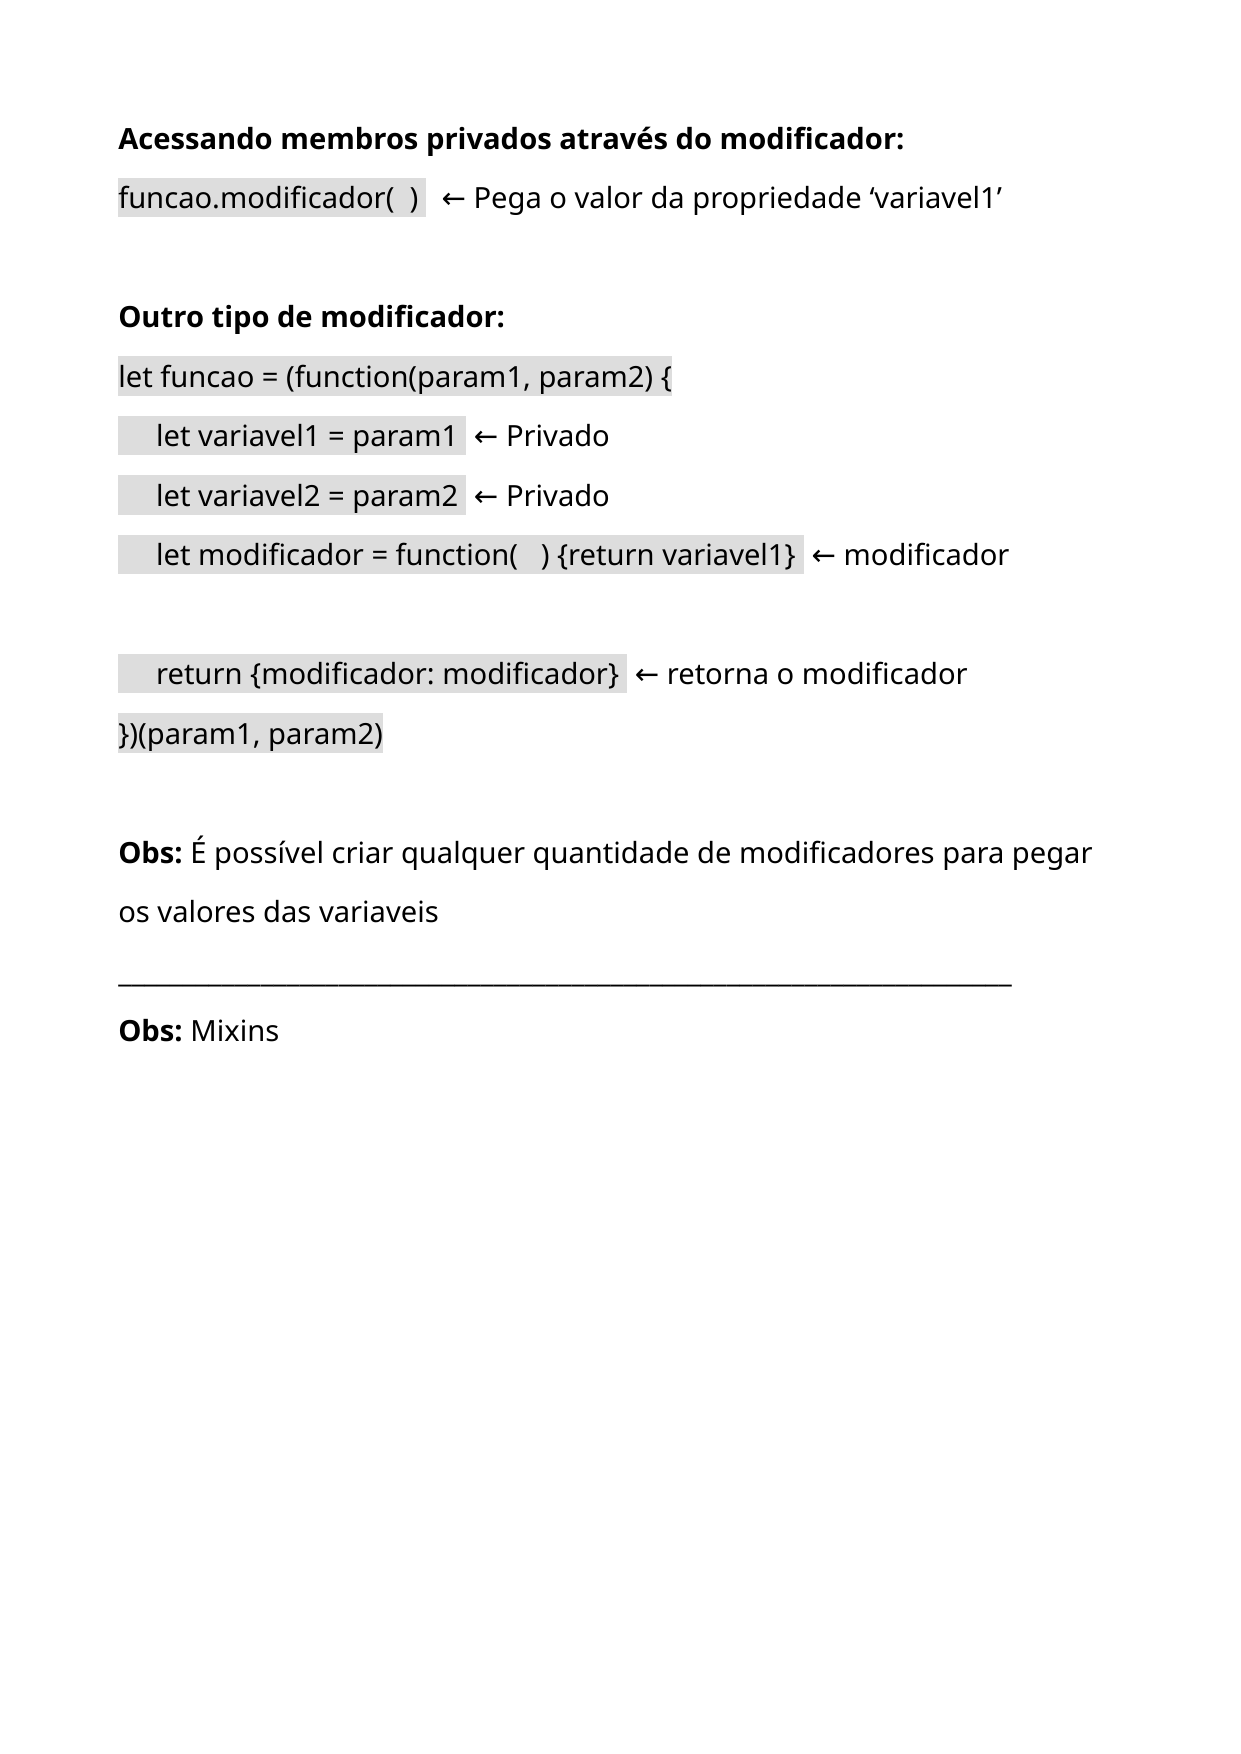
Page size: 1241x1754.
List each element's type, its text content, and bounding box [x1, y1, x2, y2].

text })(param1, param2) [118, 713, 1122, 753]
text funcao.modificador( ) ← Pega o valor da propriedade ‘variavel1’ [118, 178, 1122, 217]
text let variavel2 = param2 ← Privado [118, 475, 1122, 515]
text Obs: Mixins [118, 1010, 1122, 1050]
text let funcao = (function(param1, param2) { [118, 356, 1122, 396]
text let variavel1 = param1 ← Privado [118, 416, 1122, 455]
text _____________________________________________________________________ [118, 951, 1122, 991]
text Obs: É possível criar qualquer quantidade de modificadores para pegar os valores das variaveis [118, 832, 1122, 931]
text let modificador = function( ) {return variavel1} ← modificador [118, 534, 1122, 574]
text Acessando membros privados através do modificador: [118, 118, 1122, 158]
text return {modificador: modificador} ← retorna o modificador [118, 653, 1122, 693]
text Outro tipo de modificador: [118, 297, 1122, 336]
